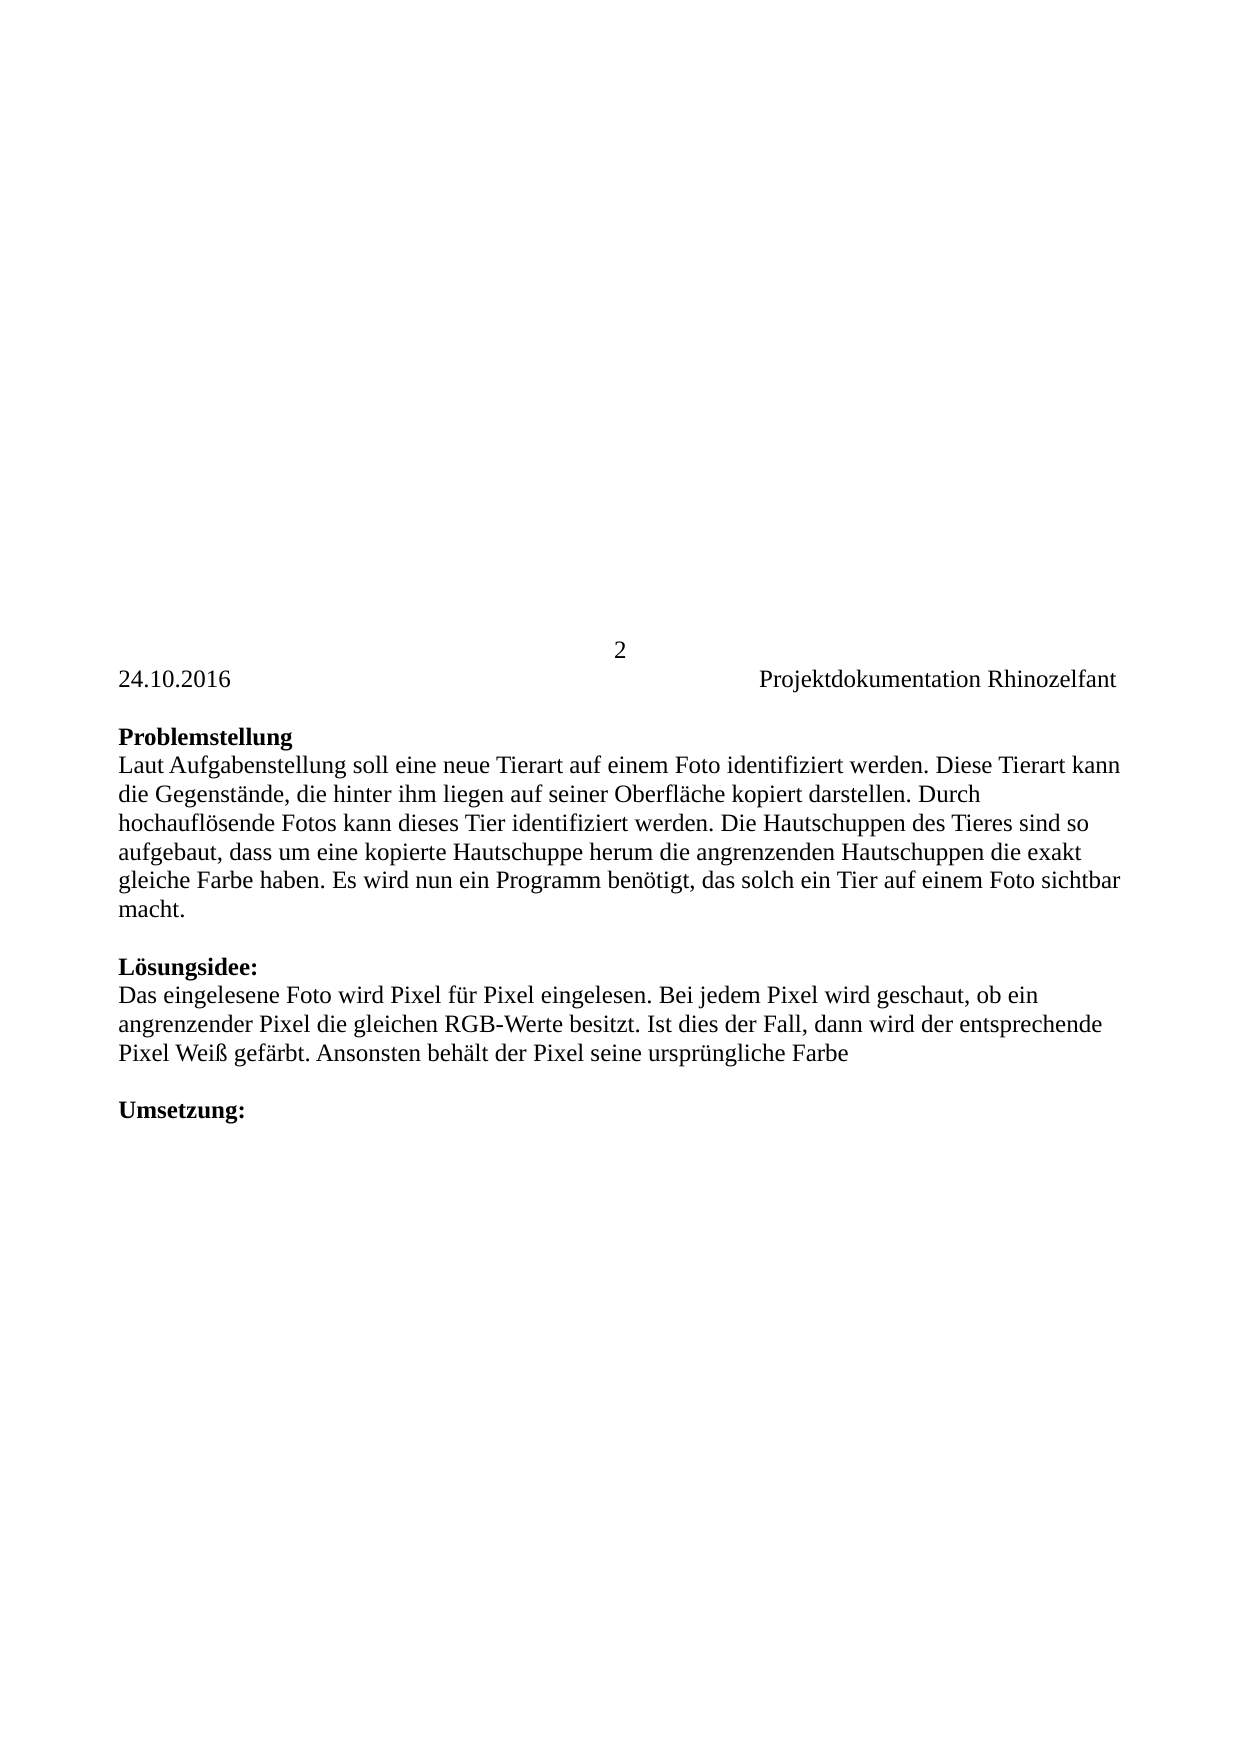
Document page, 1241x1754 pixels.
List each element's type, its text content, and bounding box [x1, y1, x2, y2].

text Umsetzung: [118, 1096, 1122, 1124]
text 24.10.2016 Projektdokumentation Rhinozelfant [118, 664, 1122, 693]
text Laut Aufgabenstellung soll eine neue Tierart auf einem Foto identifiziert werden. Diese Tierart kann die Gegenstände, die hinter ihm liegen auf seiner Oberfläche kopiert darstellen. Durch hochauflösende Fotos kann dieses Tier identifiziert werden. Die Hautschuppen des Tieres sind so aufgebaut, dass um eine kopierte Hautschuppe herum die angrenzenden Hautschuppen die exakt gleiche Farbe haben. Es wird nun ein Programm benötigt, das solch ein Tier auf einem Foto sichtbar macht. [118, 751, 1122, 923]
text Lösungsidee: [118, 952, 1122, 981]
text Das eingelesene Foto wird Pixel für Pixel eingelesen. Bei jedem Pixel wird geschaut, ob ein angrenzender Pixel die gleichen RGB-Werte besitzt. Ist dies der Fall, dann wird der entsprechende Pixel Weiß gefärbt. Ansonsten behält der Pixel seine ursprüngliche Farbe [118, 981, 1122, 1067]
text Problemstellung [118, 722, 1122, 751]
text 2 [118, 636, 1122, 664]
